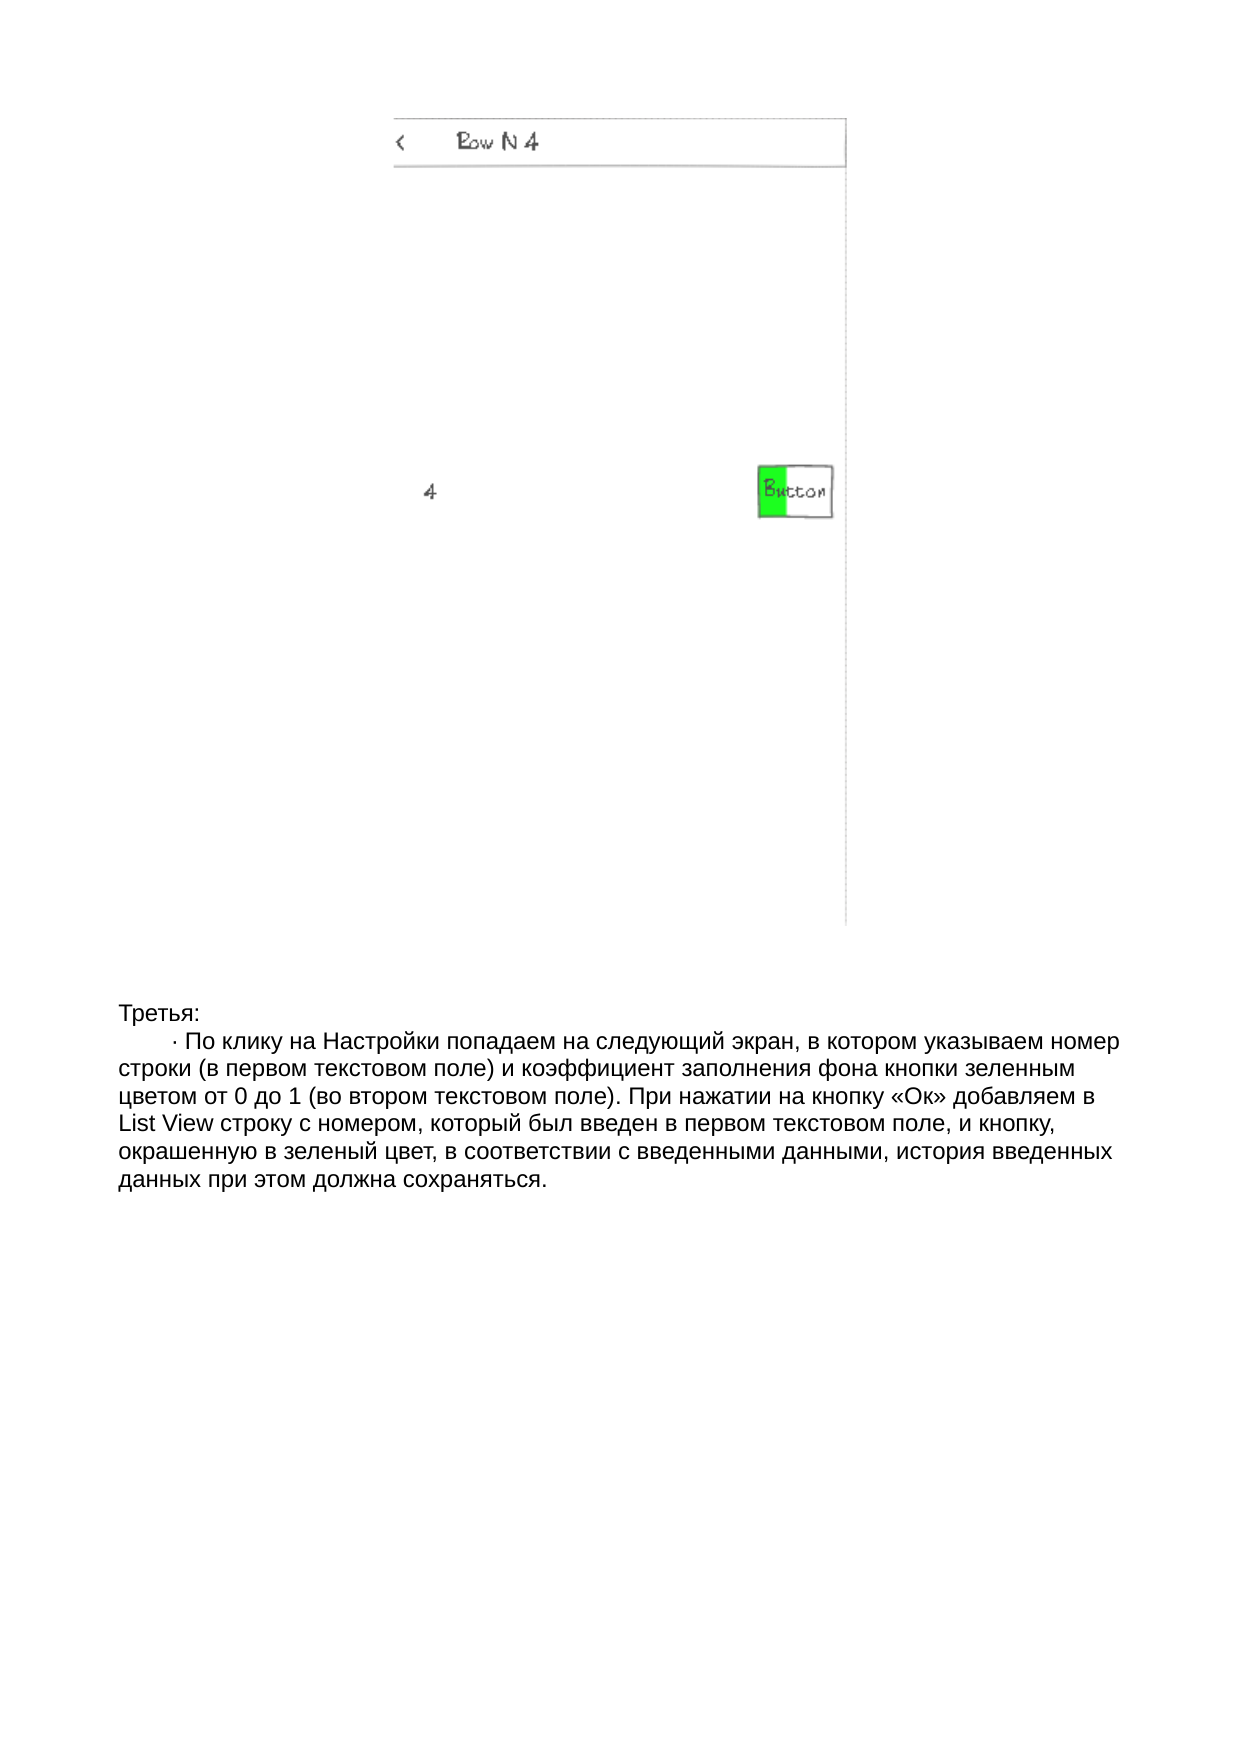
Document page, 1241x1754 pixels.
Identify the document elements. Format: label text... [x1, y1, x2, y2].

text Третья: ∙ По клику на Настройки попадаем на следующий экран, в котором указываем номер строки (в первом текстовом поле) и коэффициент заполнения фона кнопки зеленным цветом от 0 до 1 (во втором текстовом поле). При нажатии на кнопку «Ок» добавляем в List View строку с номером, который был введен в первом текстовом поле, и кнопку, окрашенную в зеленый цвет, в соответствии с введенными данными, история введенных данных при этом должна сохраняться. [118, 999, 1122, 1192]
picture [393, 118, 847, 926]
